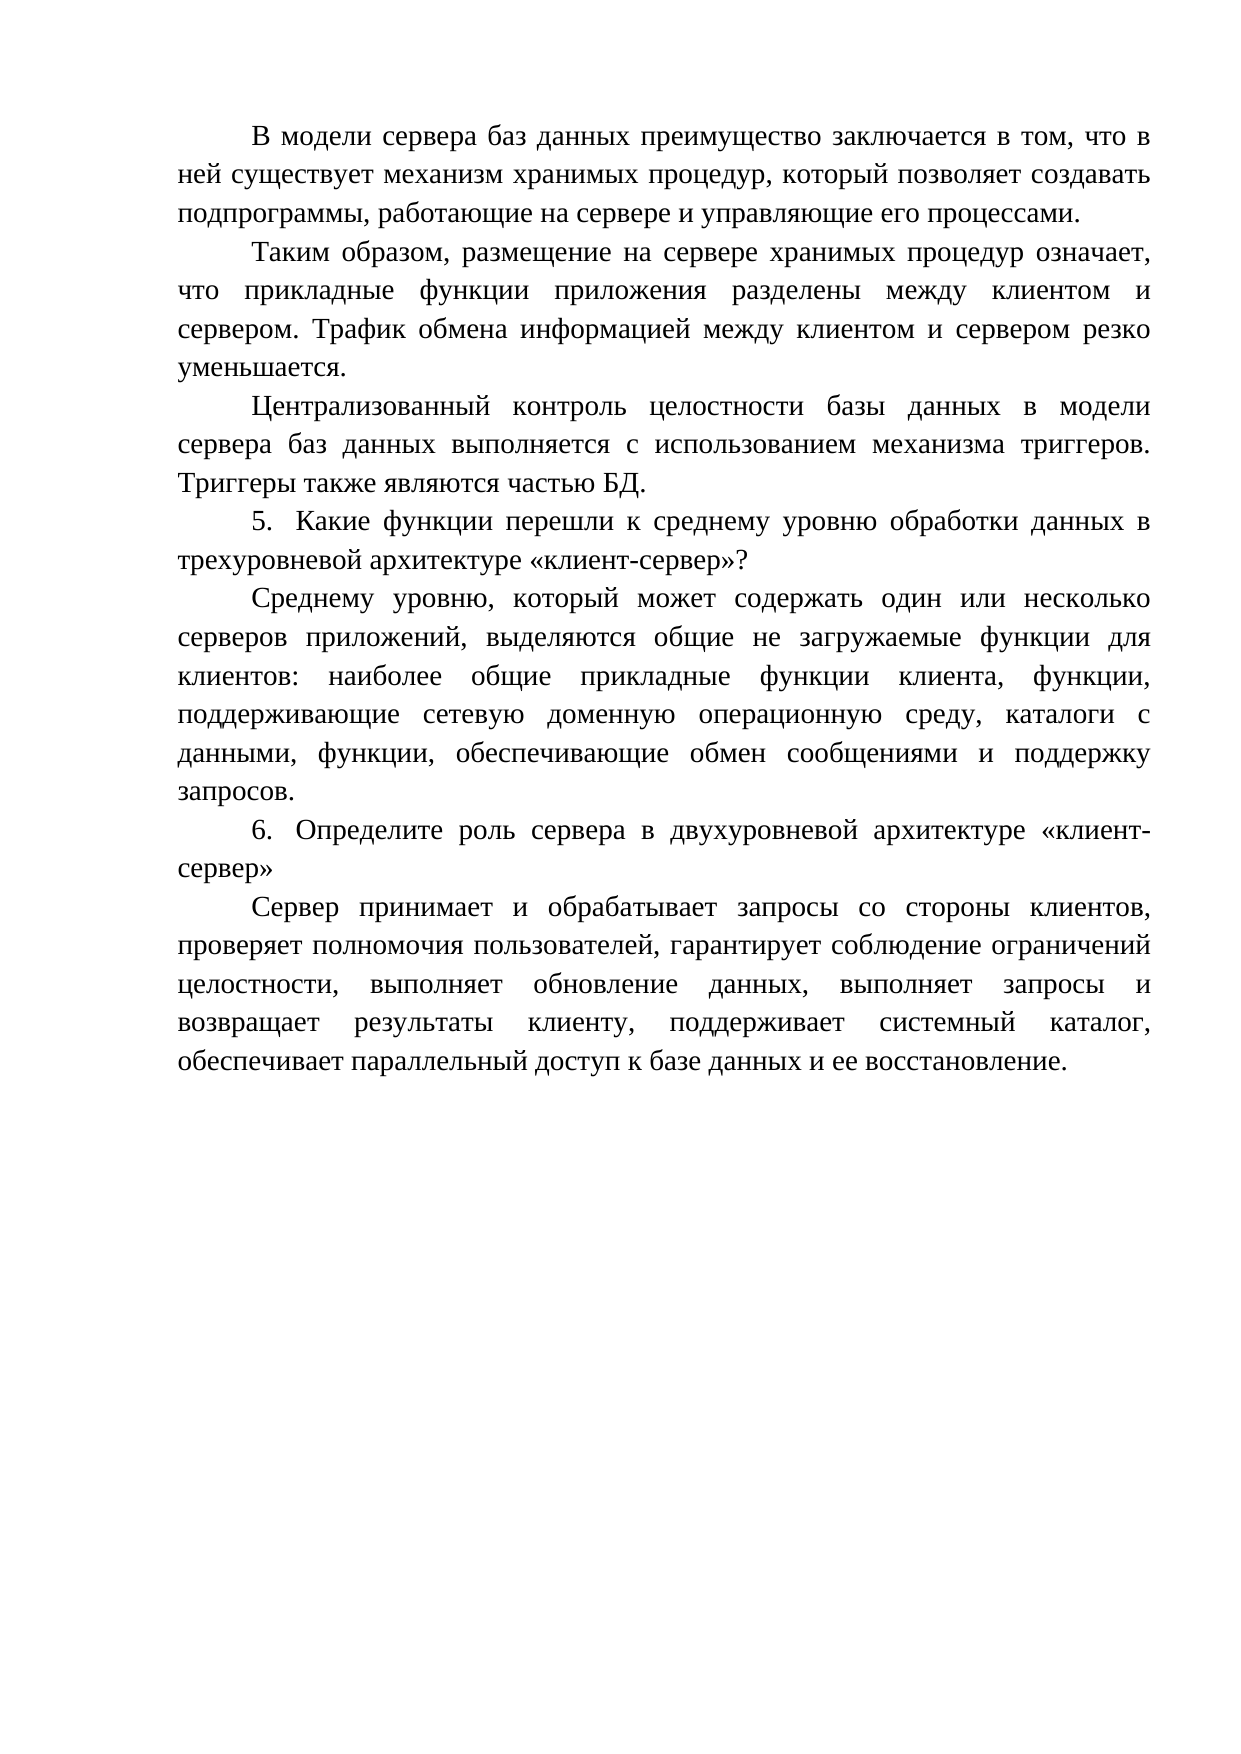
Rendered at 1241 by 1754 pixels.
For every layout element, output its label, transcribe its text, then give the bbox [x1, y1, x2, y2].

list Сервер принимает и обрабатывает запросы со стороны клиентов, проверяет полномочия пользователей, гарантирует соблюдение ограничений целостности, выполняет обновление данных, выполняет запросы и возвращает результаты клиенту, поддерживает системный каталог, обеспечивает параллельный доступ к базе данных и ее восстановление. [177, 889, 1152, 1077]
list Централизованный контроль целостности базы данных в модели сервера баз данных выполняется с использованием механизма триггеров. Триггеры также являются частью БД. [177, 388, 1152, 498]
list В модели сервера баз данных преимущество заключается в том, что в ней существует механизм хранимых процедур, который позволяет создавать подпрограммы, работающие на сервере и управляющие его процессами. [177, 118, 1152, 229]
list Среднему уровню, который может содержать один или несколько серверов приложений, выделяются общие не загружаемые функции для клиентов: наиболее общие прикладные функции клиента, функции, поддерживающие сетевую доменную операционную среду, каталоги с данными, функции, обеспечивающие обмен сообщениями и поддержку запросов. [177, 581, 1152, 807]
list Какие функции перешли к среднему уровню обработки данных в трехуровневой архитектуре «клиент-сервер»? [177, 503, 1152, 576]
list Таким образом, размещение на сервере хранимых процедур означает, что прикладные функции приложения разделены между клиентом и сервером. Трафик обмена информацией между клиентом и сервером резко уменьшается. [177, 234, 1152, 383]
list Определите роль сервера в двухуровневой архитектуре «клиент-сервер» [177, 812, 1152, 884]
